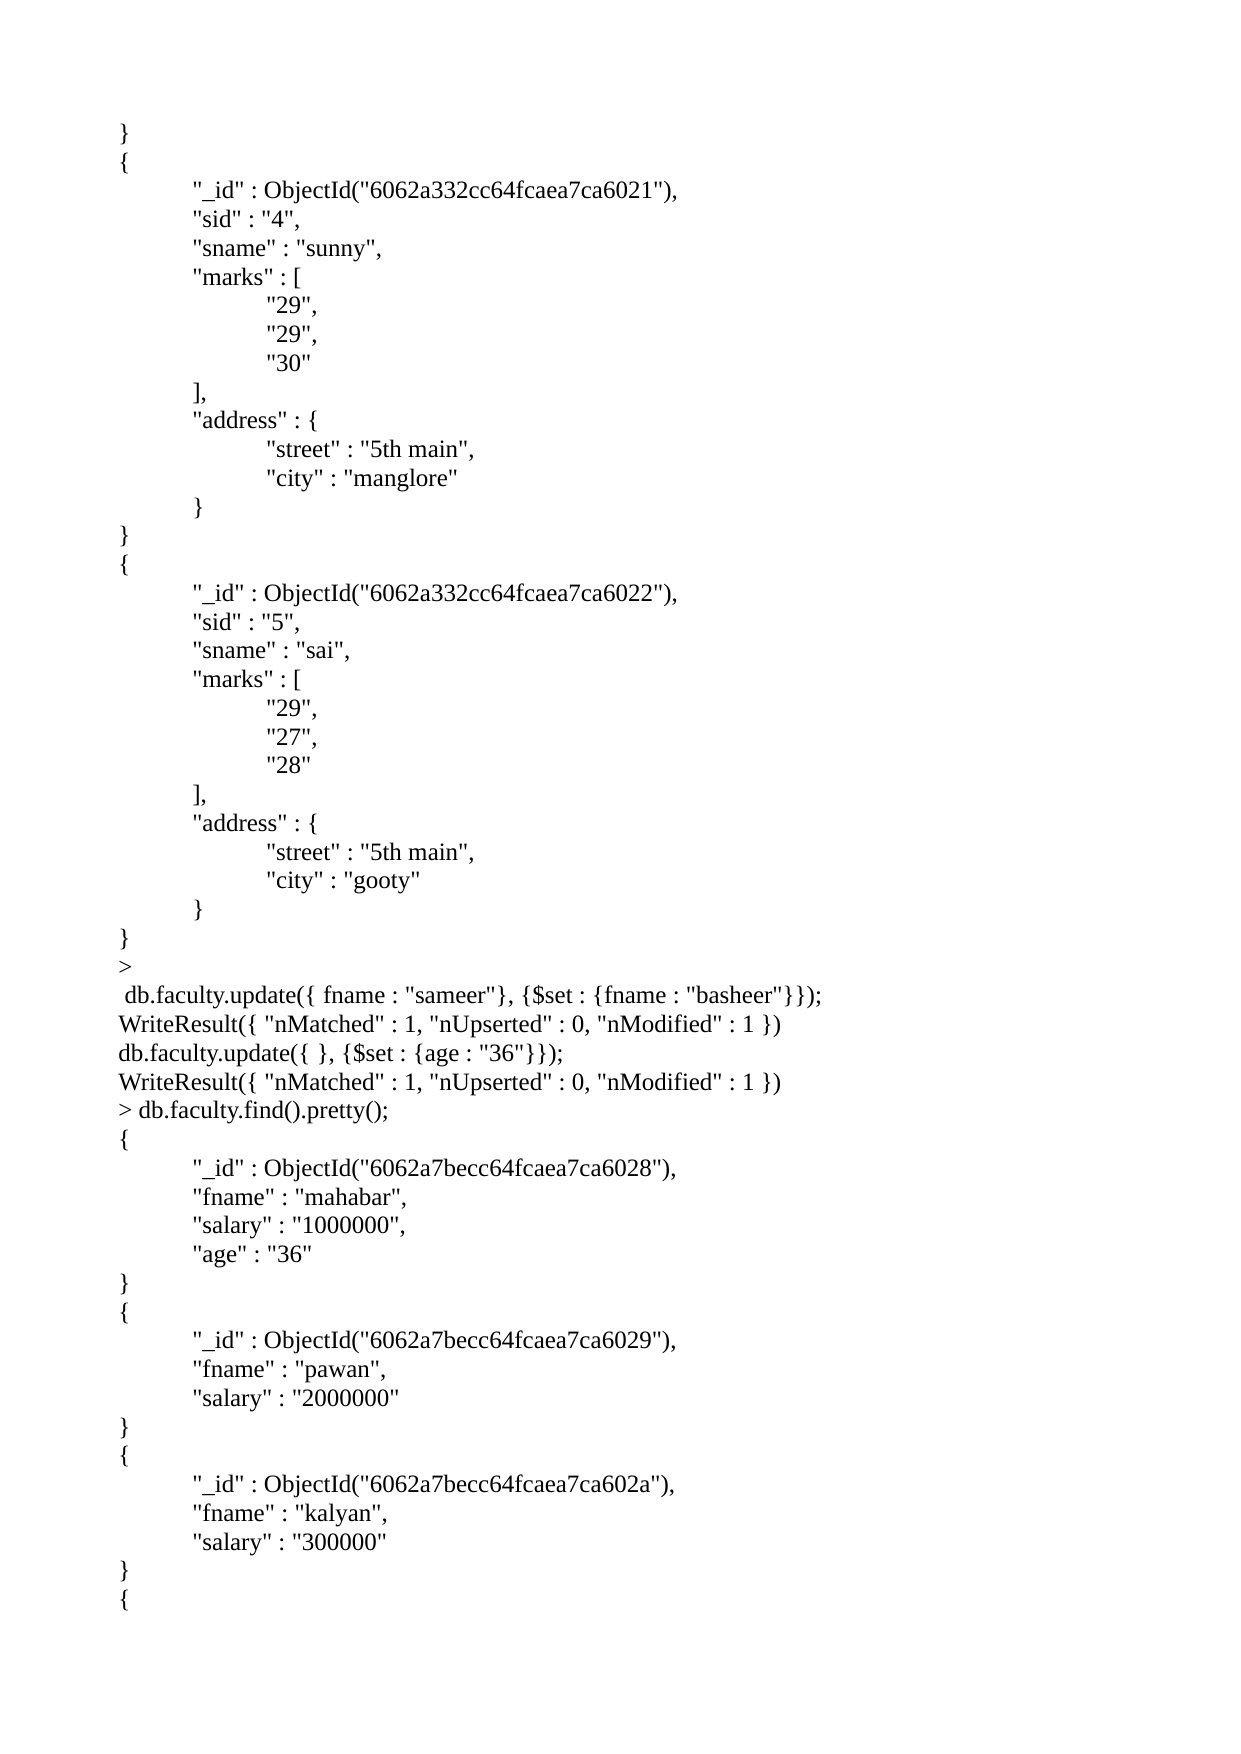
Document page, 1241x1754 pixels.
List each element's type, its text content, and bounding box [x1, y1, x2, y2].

text { [118, 1297, 1122, 1326]
text { [118, 1584, 1122, 1613]
text "salary" : "300000" [118, 1527, 1122, 1556]
text "fname" : "pawan", [118, 1354, 1122, 1383]
text "_id" : ObjectId("6062a7becc64fcaea7ca6029"), [118, 1326, 1122, 1354]
text } [118, 118, 1122, 147]
text "address" : { [118, 406, 1122, 434]
text "salary" : "1000000", [118, 1211, 1122, 1239]
text "fname" : "kalyan", [118, 1498, 1122, 1527]
text "fname" : "mahabar", [118, 1182, 1122, 1211]
text > db.faculty.find().pretty(); [118, 1096, 1122, 1124]
text } [118, 1556, 1122, 1584]
text "_id" : ObjectId("6062a7becc64fcaea7ca602a"), [118, 1469, 1122, 1498]
text "_id" : ObjectId("6062a332cc64fcaea7ca6021"), [118, 176, 1122, 204]
text { [118, 1124, 1122, 1153]
text "street" : "5th main", [118, 837, 1122, 866]
text } [118, 1268, 1122, 1297]
text "28" [118, 751, 1122, 779]
text "city" : "manglore" [118, 463, 1122, 492]
text "_id" : ObjectId("6062a332cc64fcaea7ca6022"), [118, 578, 1122, 607]
text } [118, 923, 1122, 952]
text "29", [118, 291, 1122, 319]
text "sid" : "4", [118, 204, 1122, 233]
text { [118, 549, 1122, 578]
text > [118, 952, 1122, 981]
text "marks" : [ [118, 262, 1122, 291]
text "salary" : "2000000" [118, 1383, 1122, 1412]
text "29", [118, 319, 1122, 348]
text db.faculty.update({ fname : "sameer"}, {$set : {fname : "basheer"}}); [118, 981, 1122, 1009]
text "29", [118, 693, 1122, 722]
text } [118, 521, 1122, 549]
text { [118, 1441, 1122, 1469]
text "sname" : "sai", [118, 636, 1122, 664]
text ], [118, 377, 1122, 406]
text "27", [118, 722, 1122, 751]
text { [118, 147, 1122, 176]
text "marks" : [ [118, 664, 1122, 693]
text "city" : "gooty" [118, 866, 1122, 894]
text WriteResult({ "nMatched" : 1, "nUpserted" : 0, "nModified" : 1 }) [118, 1067, 1122, 1096]
text } [118, 1412, 1122, 1441]
text db.faculty.update({ }, {$set : {age : "36"}}); [118, 1038, 1122, 1067]
text ], [118, 779, 1122, 808]
text "address" : { [118, 808, 1122, 837]
text "_id" : ObjectId("6062a7becc64fcaea7ca6028"), [118, 1153, 1122, 1182]
text "30" [118, 348, 1122, 377]
text } [118, 894, 1122, 923]
text "sname" : "sunny", [118, 233, 1122, 262]
text } [118, 492, 1122, 521]
text "street" : "5th main", [118, 434, 1122, 463]
text WriteResult({ "nMatched" : 1, "nUpserted" : 0, "nModified" : 1 }) [118, 1009, 1122, 1038]
text "age" : "36" [118, 1239, 1122, 1268]
text "sid" : "5", [118, 607, 1122, 636]
